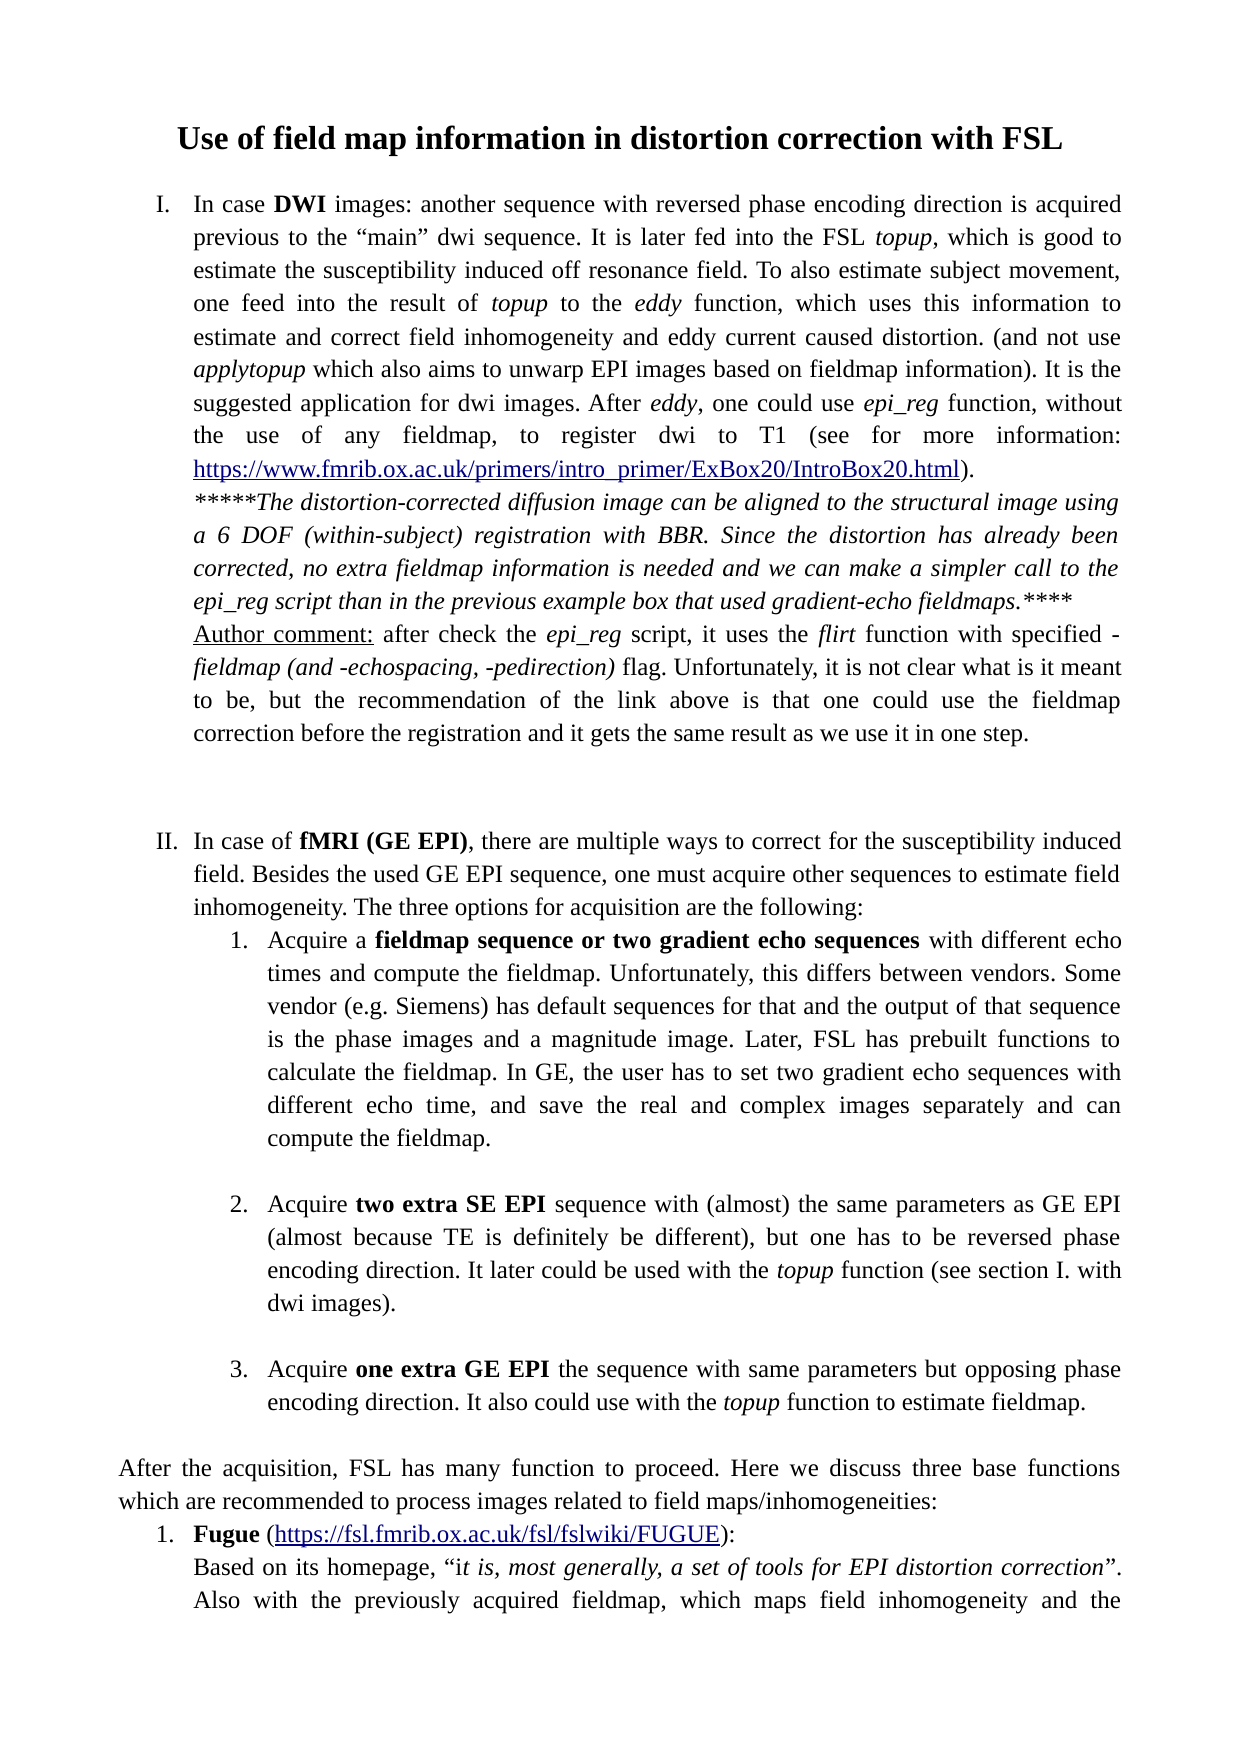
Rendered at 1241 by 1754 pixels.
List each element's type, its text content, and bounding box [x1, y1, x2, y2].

list Fugue (https://fsl.fmrib.ox.ac.uk/fsl/fslwiki/FUGUE): [156, 1519, 1122, 1548]
list Based on its homepage, “it is, most generally, a set of tools for EPI distortion correction”. Also with the previously acquired fieldmap, which maps field inhomogeneity and the [156, 1552, 1122, 1614]
list In case DWI images: another sequence with reversed phase encoding direction is acquired previous to the “main” dwi sequence. It is later fed into the FSL topup, which is good to estimate the susceptibility induced off resonance field. To also estimate subject movement, one feed into the result of topup to the eddy function, which uses this information to estimate and correct field inhomogeneity and eddy current caused distortion. (and not use applytopup which also aims to unwarp EPI images based on fieldmap information). It is the suggested application for dwi images. After eddy, one could use epi_reg function, without the use of any fieldmap, to register dwi to T1 (see for more information: https://www.fmrib.ox.ac.uk/primers/intro_primer/ExBox20/IntroBox20.html). [156, 189, 1122, 482]
list In case of fMRI (GE EPI), there are multiple ways to correct for the susceptibility induced field. Besides the used GE EPI sequence, one must acquire other sequences to estimate field inhomogeneity. The three options for acquisition are the following: [156, 826, 1122, 921]
text After the acquisition, FSL has many function to proceed. Here we discuss three base functions which are recommended to process images related to field maps/inhomogeneities: [118, 1453, 1122, 1515]
list Acquire two extra SE EPI sequence with (almost) the same parameters as GE EPI (almost because TE is definitely be different), but one has to be reversed phase encoding direction. It later could be used with the topup function (see section I. with dwi images). [229, 1189, 1122, 1317]
text Use of field map information in distortion correction with FSL [118, 118, 1122, 156]
list Acquire a fieldmap sequence or two gradient echo sequences with different echo times and compute the fieldmap. Unfortunately, this differs between vendors. Some vendor (e.g. Siemens) has default sequences for that and the output of that sequence is the phase images and a magnitude image. Later, FSL has prebuilt functions to calculate the fieldmap. In GE, the user has to set two gradient echo sequences with different echo time, and save the real and complex images separately and can compute the fieldmap. [229, 925, 1122, 1152]
list Acquire one extra GE EPI the sequence with same parameters but opposing phase encoding direction. It also could use with the topup function to estimate fieldmap. [229, 1354, 1122, 1416]
list Author comment: after check the epi_reg script, it uses the flirt function with specified -fieldmap (and -echospacing, -pedirection) flag. Unfortunately, it is not clear what is it meant to be, but the recommendation of the link above is that one could use the fieldmap correction before the registration and it gets the same result as we use it in one step. [156, 619, 1122, 747]
list *****The distortion-corrected diffusion image can be aligned to the structural image using a 6 DOF (within-subject) registration with BBR. Since the distortion has already been corrected, no extra fieldmap information is needed and we can make a simpler call to the epi_reg script than in the previous example box that used gradient-echo fieldmaps.**** [156, 487, 1122, 614]
